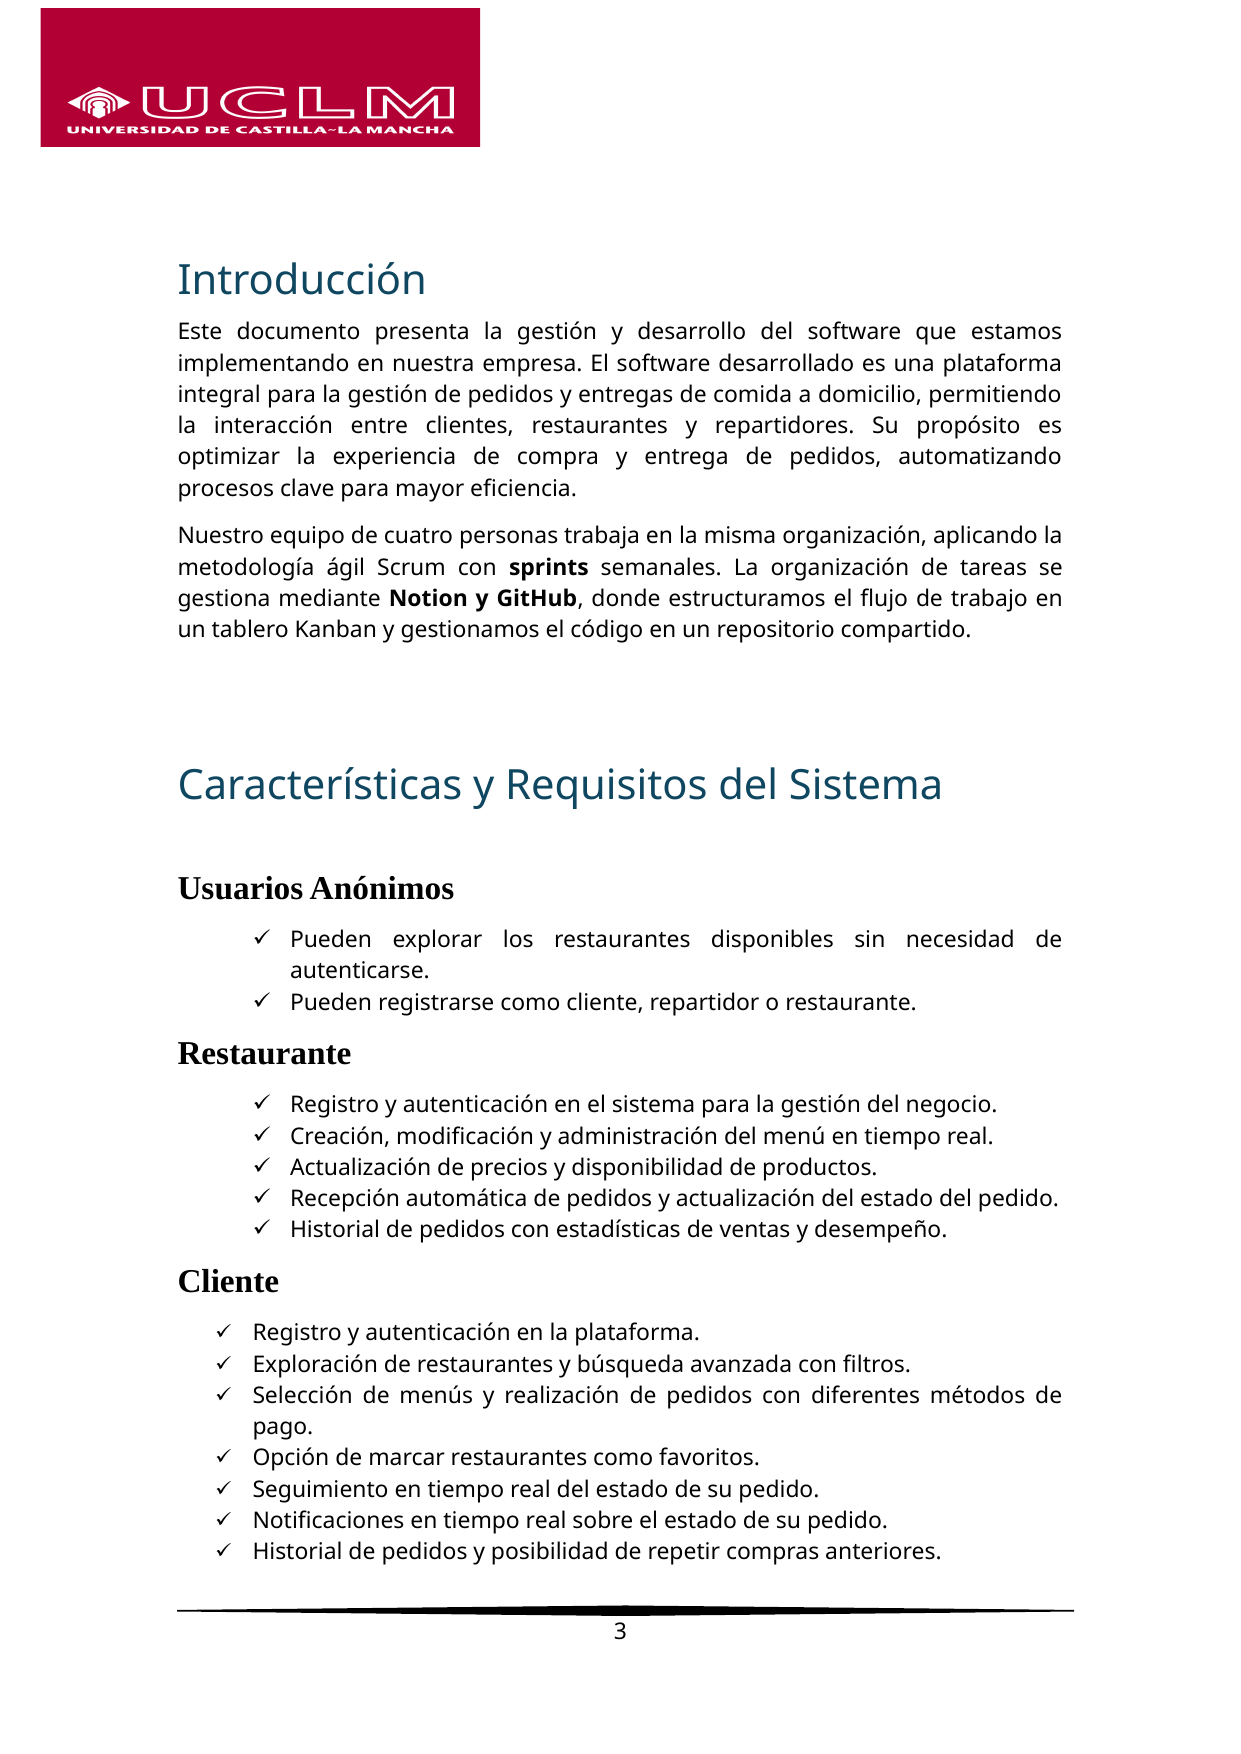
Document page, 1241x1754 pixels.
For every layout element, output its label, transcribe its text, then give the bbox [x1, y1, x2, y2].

list Registro y autenticación en el sistema para la gestión del negocio. [252, 1088, 1063, 1120]
list Historial de pedidos y posibilidad de repetir compras anteriores. [215, 1535, 1063, 1566]
text Usuarios Anónimos [177, 868, 1063, 906]
list Pueden registrarse como cliente, repartidor o restaurante. [252, 986, 1063, 1017]
subtitle Introducción [177, 250, 1063, 307]
list Exploración de restaurantes y búsqueda avanzada con filtros. [215, 1348, 1063, 1379]
text Restaurante [177, 1033, 1063, 1072]
text Este documento presenta la gestión y desarrollo del software que estamos implementando en nuestra empresa. El software desarrollado es una plataforma integral para la gestión de pedidos y entregas de comida a domicilio, permitiendo la interacción entre clientes, restaurantes y repartidores. Su propósito es optimizar la experiencia de compra y entrega de pedidos, automatizando procesos clave para mayor eficiencia. [177, 315, 1063, 503]
text Cliente [177, 1261, 1063, 1300]
list Seguimiento en tiempo real del estado de su pedido. [215, 1473, 1063, 1504]
list Pueden explorar los restaurantes disponibles sin necesidad de autenticarse. [252, 923, 1063, 986]
list Recepción automática de pedidos y actualización del estado del pedido. [252, 1182, 1063, 1213]
list Notificaciones en tiempo real sobre el estado de su pedido. [215, 1504, 1063, 1535]
list Opción de marcar restaurantes como favoritos. [215, 1441, 1063, 1473]
list Historial de pedidos con estadísticas de ventas y desempeño. [252, 1213, 1063, 1245]
list Selección de menús y realización de pedidos con diferentes métodos de pago. [215, 1379, 1063, 1441]
list Actualización de precios y disponibilidad de productos. [252, 1151, 1063, 1182]
subtitle Características y Requisitos del Sistema [177, 755, 1063, 812]
list Registro y autenticación en la plataforma. [215, 1316, 1063, 1348]
text Nuestro equipo de cuatro personas trabaja en la misma organización, aplicando la metodología ágil Scrum con sprints semanales. La organización de tareas se gestiona mediante Notion y GitHub, donde estructuramos el flujo de trabajo en un tablero Kanban y gestionamos el código en un repositorio compartido. [177, 519, 1063, 644]
list Creación, modificación y administración del menú en tiempo real. [252, 1120, 1063, 1151]
